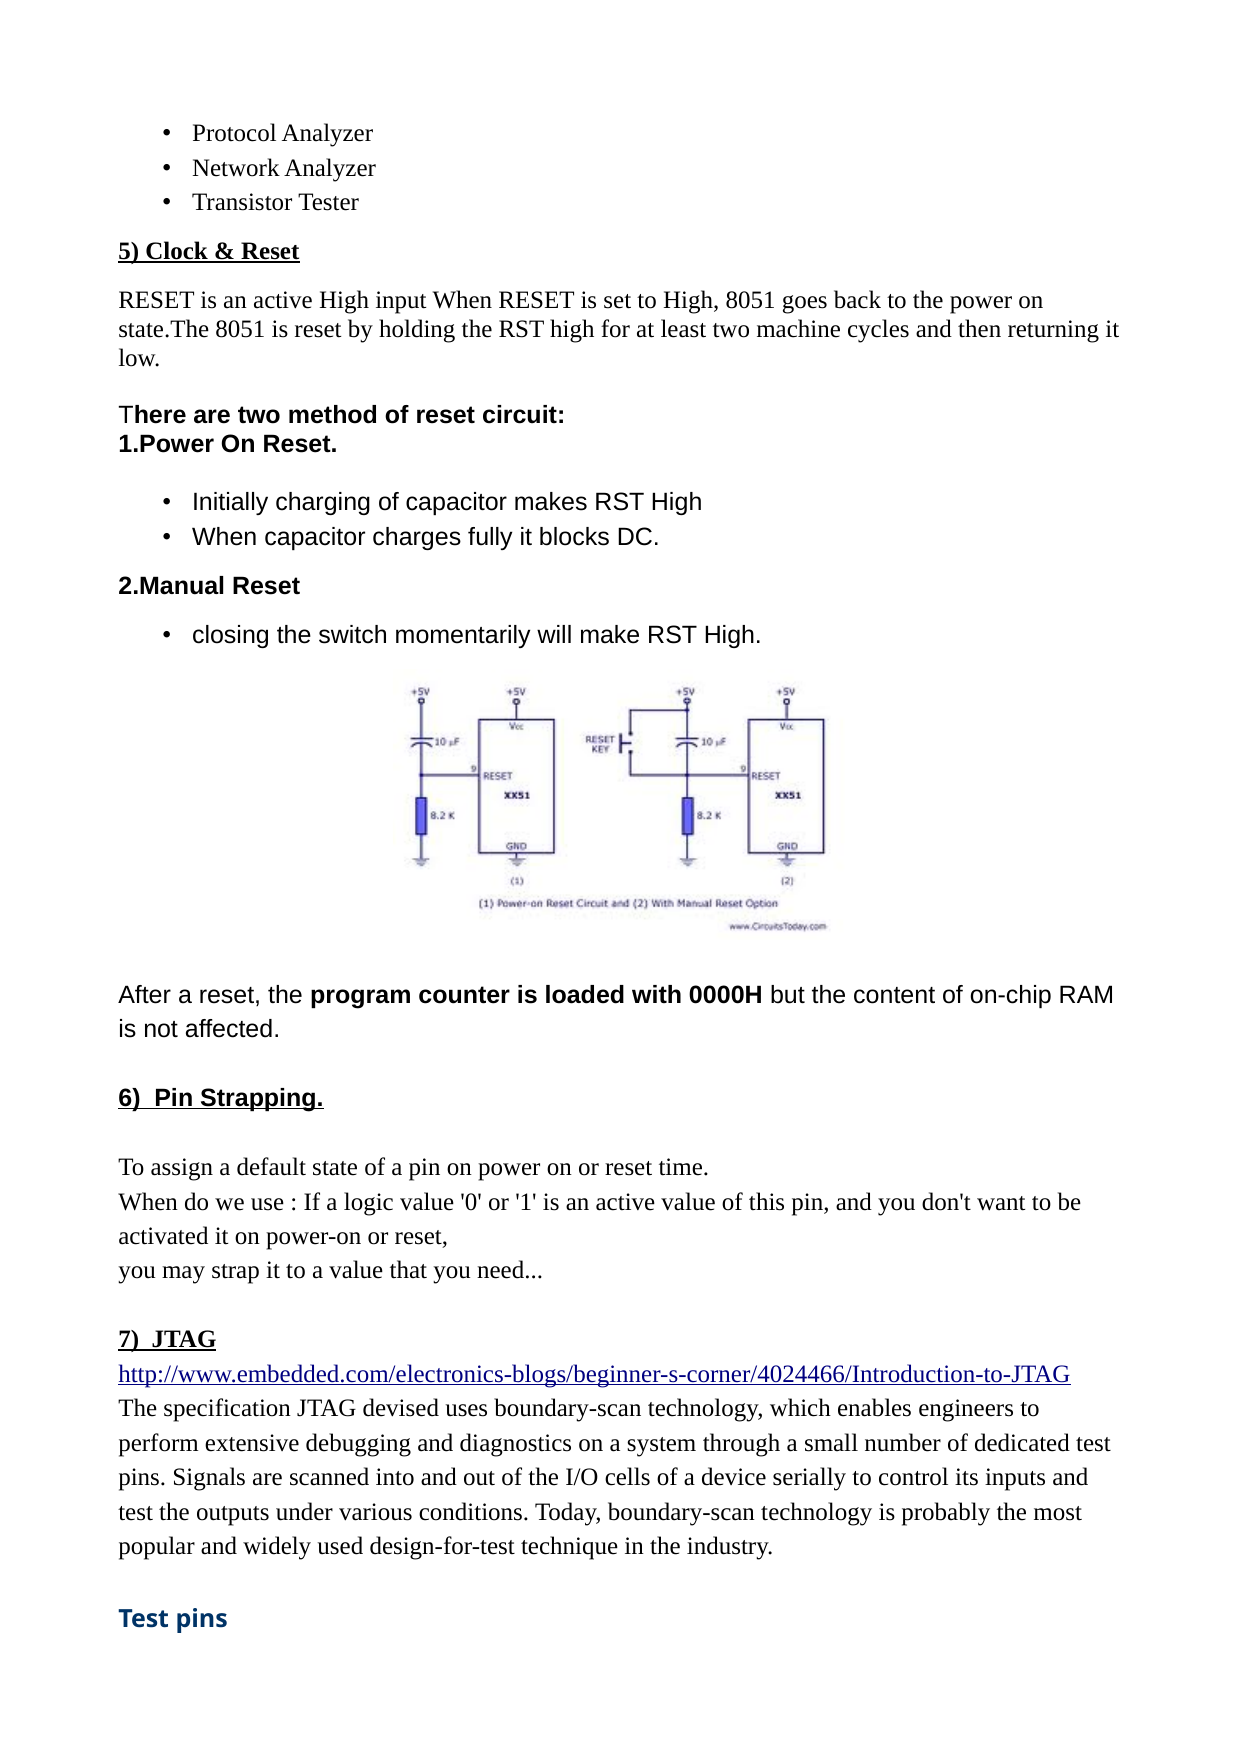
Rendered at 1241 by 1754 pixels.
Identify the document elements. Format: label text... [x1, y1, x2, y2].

text 2.Manual Reset [118, 571, 1122, 600]
list Transistor Tester [162, 187, 1122, 216]
list Protocol Analyzer [162, 118, 1122, 147]
list When capacitor charges fully it blocks DC. [162, 522, 1122, 551]
list Network Analyzer [162, 153, 1122, 181]
text The specification JTAG devised uses boundary-scan technology, which enables engineers to perform extensive debugging and diagnostics on a system through a small number of dedicated test pins. Signals are scanned into and out of the I/O cells of a device serially to control its inputs and test the outputs under various conditions. Today, boundary-scan technology is probably the most popular and widely used design-for-test technique in the industry. [118, 1393, 1122, 1560]
text To assign a default state of a pin on power on or reset time. When do we use : If a logic value '0' or '1' is an active value of this pin, and you don't want to be activated it on power-on or reset, you may strap it to a value that you need... [118, 1152, 1122, 1284]
text After a reset, the program counter is loaded with 0000H but the content of on-chip RAM is not affected. [118, 945, 1122, 1043]
picture [392, 669, 848, 940]
text 6) Pin Strapping. [118, 1083, 1122, 1112]
text 1.Power On Reset. [118, 429, 1122, 458]
text RESET is an active High input When RESET is set to High, 8051 goes back to the power on state.The 8051 is reset by holding the RST high for at least two machine cycles and then returning it low. [118, 285, 1122, 371]
text 7) JTAG [118, 1324, 1122, 1353]
list closing the switch momentarily will make RST High. [162, 620, 1122, 649]
text 5) Clock & Reset [118, 236, 1122, 265]
list Initially charging of capacitor makes RST High [162, 487, 1122, 516]
text There are two method of reset circuit: [118, 400, 1122, 429]
text Test pins [118, 1600, 1122, 1634]
text http://www.embedded.com/electronics-blogs/beginner-s-corner/4024466/Introduction-to-JTAG [118, 1359, 1122, 1388]
